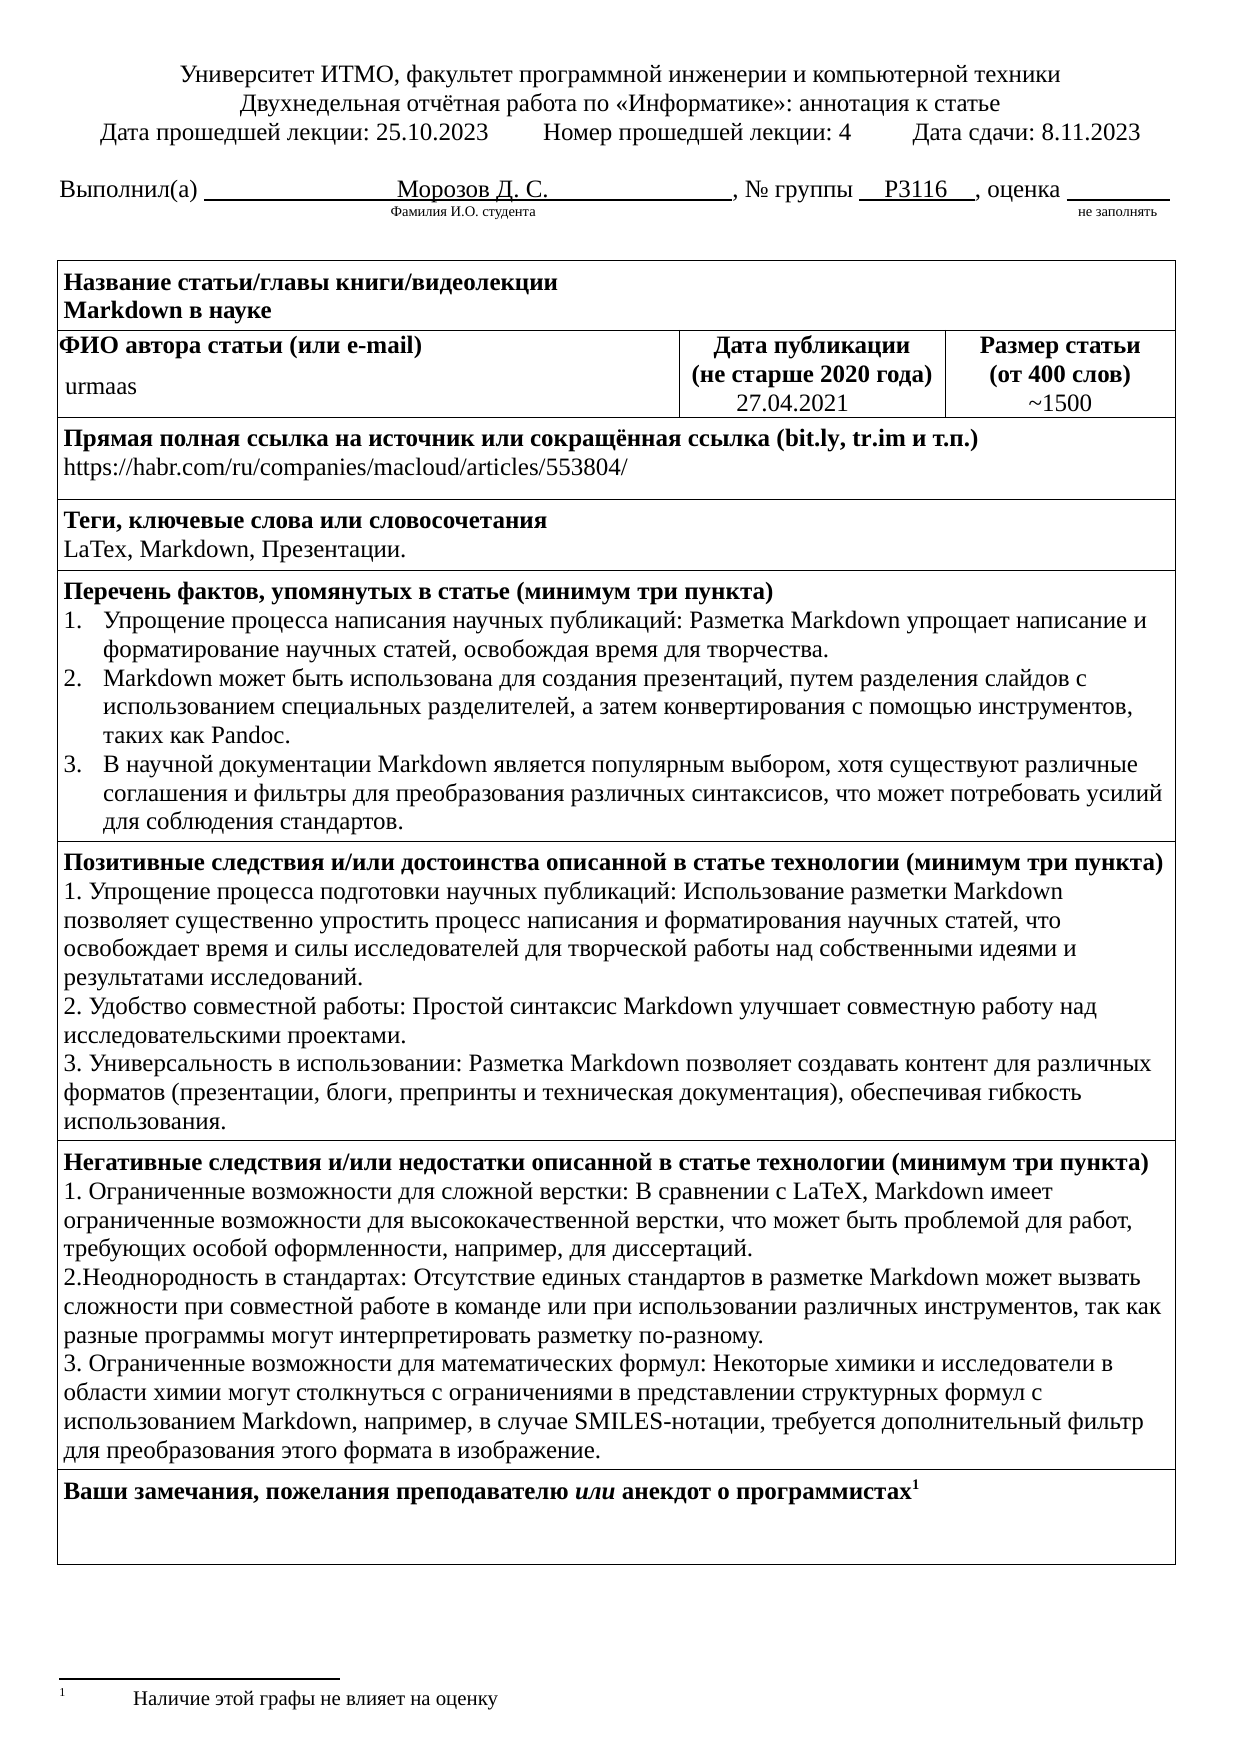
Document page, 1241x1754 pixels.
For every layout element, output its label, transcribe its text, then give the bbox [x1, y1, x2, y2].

text Выполнил(а) Морозов Д. С. , № группы P3116 , оценка [59, 174, 1181, 203]
table_cell Ваши замечания, пожелания преподавателю или анекдот о программистах [58, 1470, 1175, 1564]
table_header Название статьи/главы книги/видеолекции Markdown в науке [58, 261, 1175, 330]
table_cell ФИО автора статьи (или e-mail) urmaas [58, 331, 679, 417]
table_cell Негативные следствия и/или недостатки описанной в статье технологии (минимум три пункта) 1. Ограниченные возможности для сложной верстки: В сравнении с LaTeX, Markdown имеет ограниченные возможности для высококачественной верстки, что может быть проблемой для работ, требующих особой оформленности, например, для диссертаций. 2.Неоднородность в стандартах: Отсутствие единых стандартов в разметке Markdown может вызвать сложности при совместной работе в команде или при использовании различных инструментов, так как разные программы могут интерпретировать разметку по-разному. 3. Ограниченные возможности для математических формул: Некоторые химики и исследователи в области химии могут столкнуться с ограничениями в представлении структурных формул с использованием Markdown, например, в случае SMILES-нотации, требуется дополнительный фильтр для преобразования этого формата в изображение. [58, 1141, 1175, 1469]
text Двухнедельная отчётная работа по «Информатике»: аннотация к статье [59, 88, 1181, 117]
text Университет ИТМО, факультет программной инженерии и компьютерной техники [59, 59, 1181, 88]
table_cell Позитивные следствия и/или достоинства описанной в статье технологии (минимум три пункта) 1. Упрощение процесса подготовки научных публикаций: Использование разметки Markdown позволяет существенно упростить процесс написания и форматирования научных статей, что освобождает время и силы исследователей для творческой работы над собственными идеями и результатами исследований. 2. Удобство совместной работы: Простой синтаксис Markdown улучшает совместную работу над исследовательскими проектами. 3. Универсальность в использовании: Разметка Markdown позволяет создавать контент для различных форматов (презентации, блоги, препринты и техническая документация), обеспечивая гибкость использования. [58, 842, 1175, 1140]
table_cell Теги, ключевые слова или словосочетания LaTex, Markdown, Презентации. [58, 500, 1175, 570]
text Фамилия И.О. студента не заполнять [59, 203, 1181, 232]
table_cell Прямая полная ссылка на источник или сокращённая ссылка (bit.ly, tr.im и т.п.) https://habr.com/ru/companies/macloud/articles/553804/ [58, 418, 1175, 499]
text Дата прошедшей лекции: 25.10.2023 Номер прошедшей лекции: 4 Дата сдачи: 8.11.2023 [59, 117, 1181, 145]
table_cell Перечень фактов, упомянутых в статье (минимум три пункта) Упрощение процесса написания научных публикаций: Разметка Markdown упрощает написание и форматирование научных статей, освобождая время для творчества. Markdown может быть использована для создания презентаций, путем разделения слайдов с использованием специальных разделителей, а затем конвертирования с помощью инструментов, таких как Pandoc. В научной документации Markdown является популярным выбором, хотя существуют различные соглашения и фильтры для преобразования различных синтаксисов, что может потребовать усилий для соблюдения стандартов. [58, 571, 1175, 841]
table_cell Дата публикации (не старше 2020 года) 27.04.2021 [680, 331, 945, 417]
table_cell Размер статьи (от 400 слов) ~1500 [946, 331, 1175, 417]
